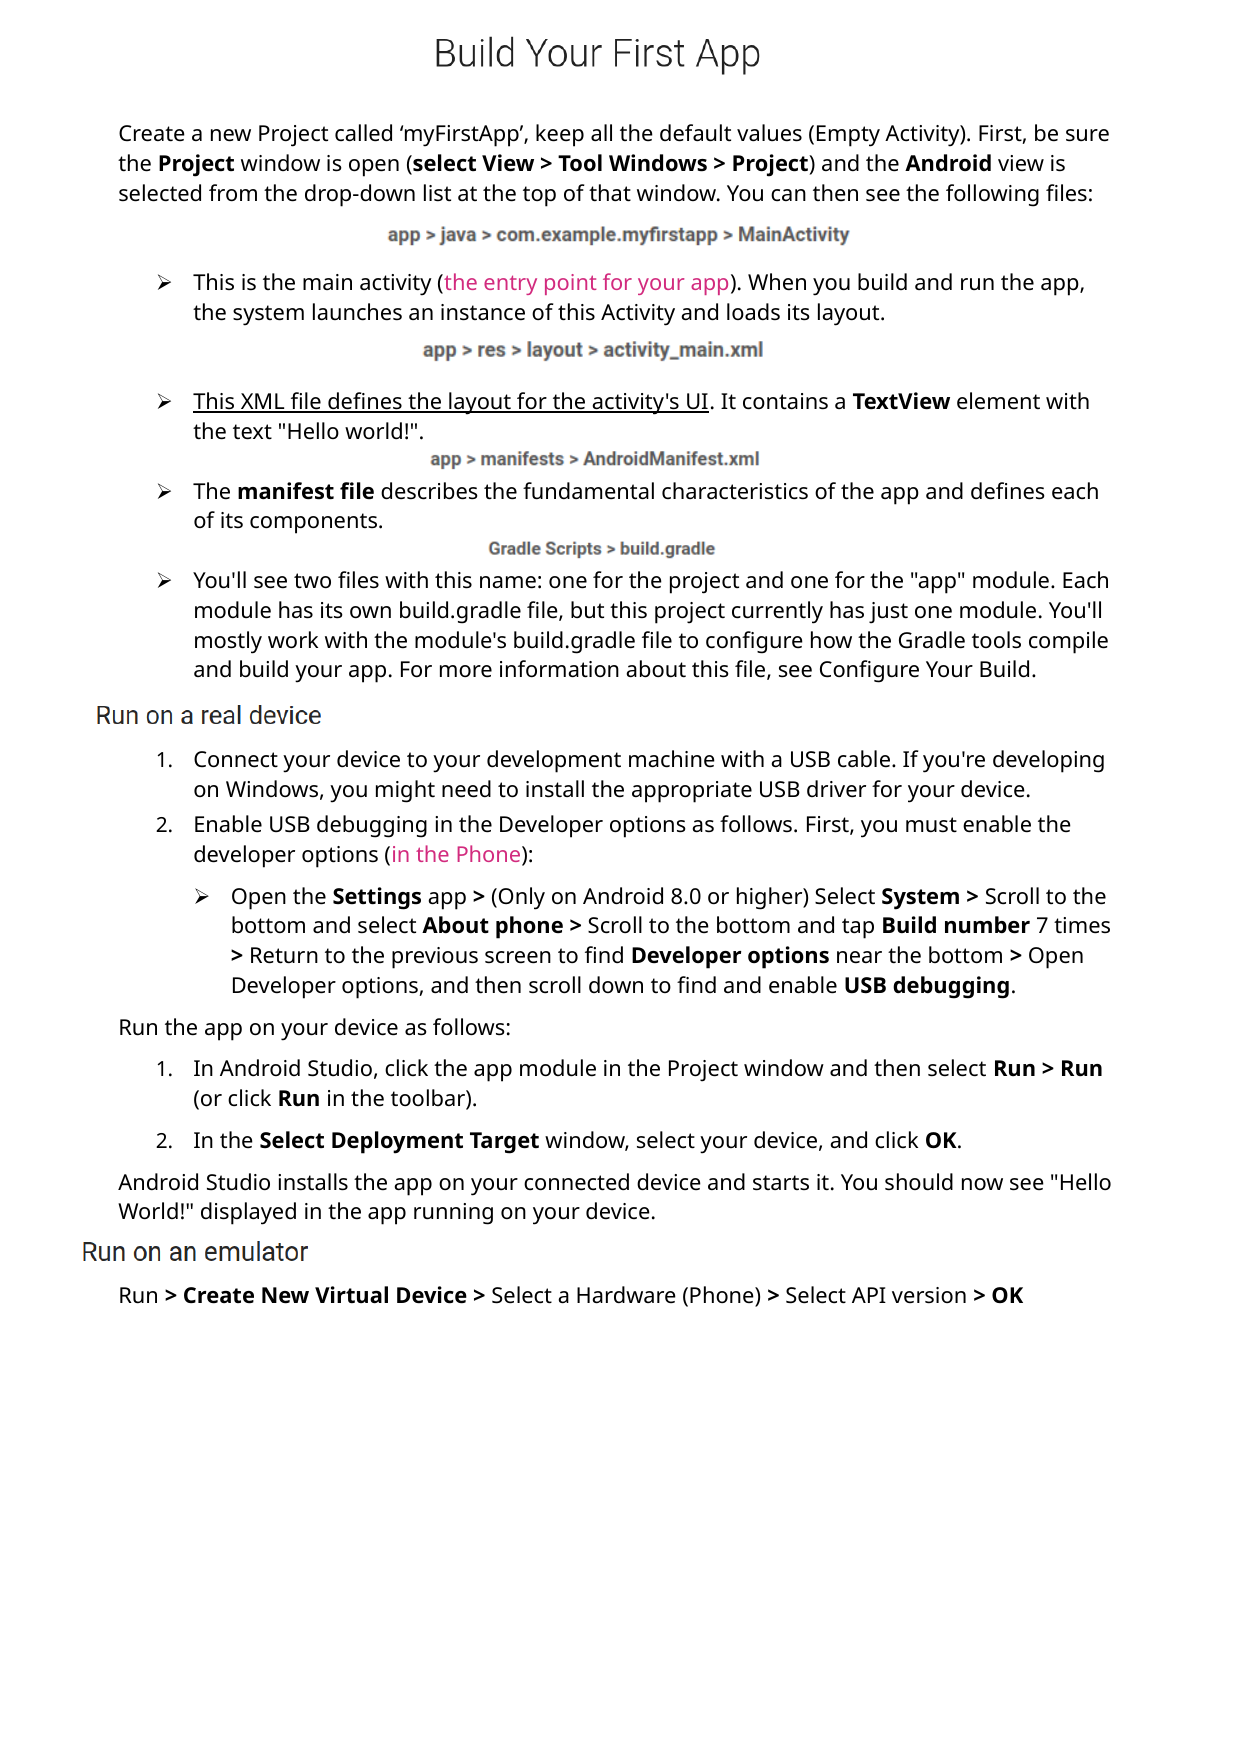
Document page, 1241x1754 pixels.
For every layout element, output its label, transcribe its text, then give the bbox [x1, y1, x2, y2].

picture [433, 32, 762, 79]
text Run > Create New Virtual Device > Select a Hardware (Phone) > Select API version > OK [118, 1280, 1122, 1309]
picture [485, 537, 718, 563]
list This is the main activity (the entry point for your app). When you build and run the app, the system launches an instance of this Activity and loads its layout. [156, 267, 1122, 327]
picture [428, 445, 766, 473]
picture [95, 701, 323, 729]
picture [79, 1238, 309, 1265]
text Android Studio installs the app on your connected device and starts it. You should now see "Hello World!" displayed in the app running on your device. [118, 1167, 1122, 1226]
list Connect your device to your development machine with a USB cable. If you're developing on Windows, you might need to install the appropriate USB driver for your device. [156, 744, 1122, 803]
list Enable USB debugging in the Developer options as follows. First, you must enable the developer options (in the Phone): [156, 809, 1122, 869]
list You'll see two files with this name: one for the project and one for the "app" module. Each module has its own build.gradle file, but this project currently has just one module. You'll mostly work with the module's build.gradle file to configure how the Gradle tools compile and build your app. For more information about this file, see Configure Your Build. [156, 565, 1122, 684]
list Open the Settings app > (Only on Android 8.0 or higher) Select System > Scroll to the bottom and select About phone > Scroll to the bottom and tap Build number 7 times > Return to the previous screen to find Developer options near the bottom > Open Developer options, and then scroll down to find and enable USB debugging. [193, 881, 1122, 1000]
list In the Select Deployment Target window, select your device, and click OK. [156, 1125, 1122, 1155]
text Create a new Project called ‘myFirstApp’, keep all the default values (Empty Activity). First, be sure the Project window is open (select View > Tool Windows > Project) and the Android view is selected from the drop-down list at the top of that window. You can then see the following files: [118, 118, 1122, 207]
list In Android Studio, click the app module in the Project window and then select Run > Run (or click Run in the toolbar). [156, 1053, 1122, 1113]
list The manifest file describes the fundamental characteristics of the app and defines each of its components. [156, 476, 1122, 535]
picture [419, 340, 776, 364]
picture [384, 224, 856, 248]
list This XML file defines the layout for the activity's UI. It contains a TextView element with the text "Hello world!". [156, 386, 1122, 446]
text Run the app on your device as follows: [118, 1012, 1122, 1042]
